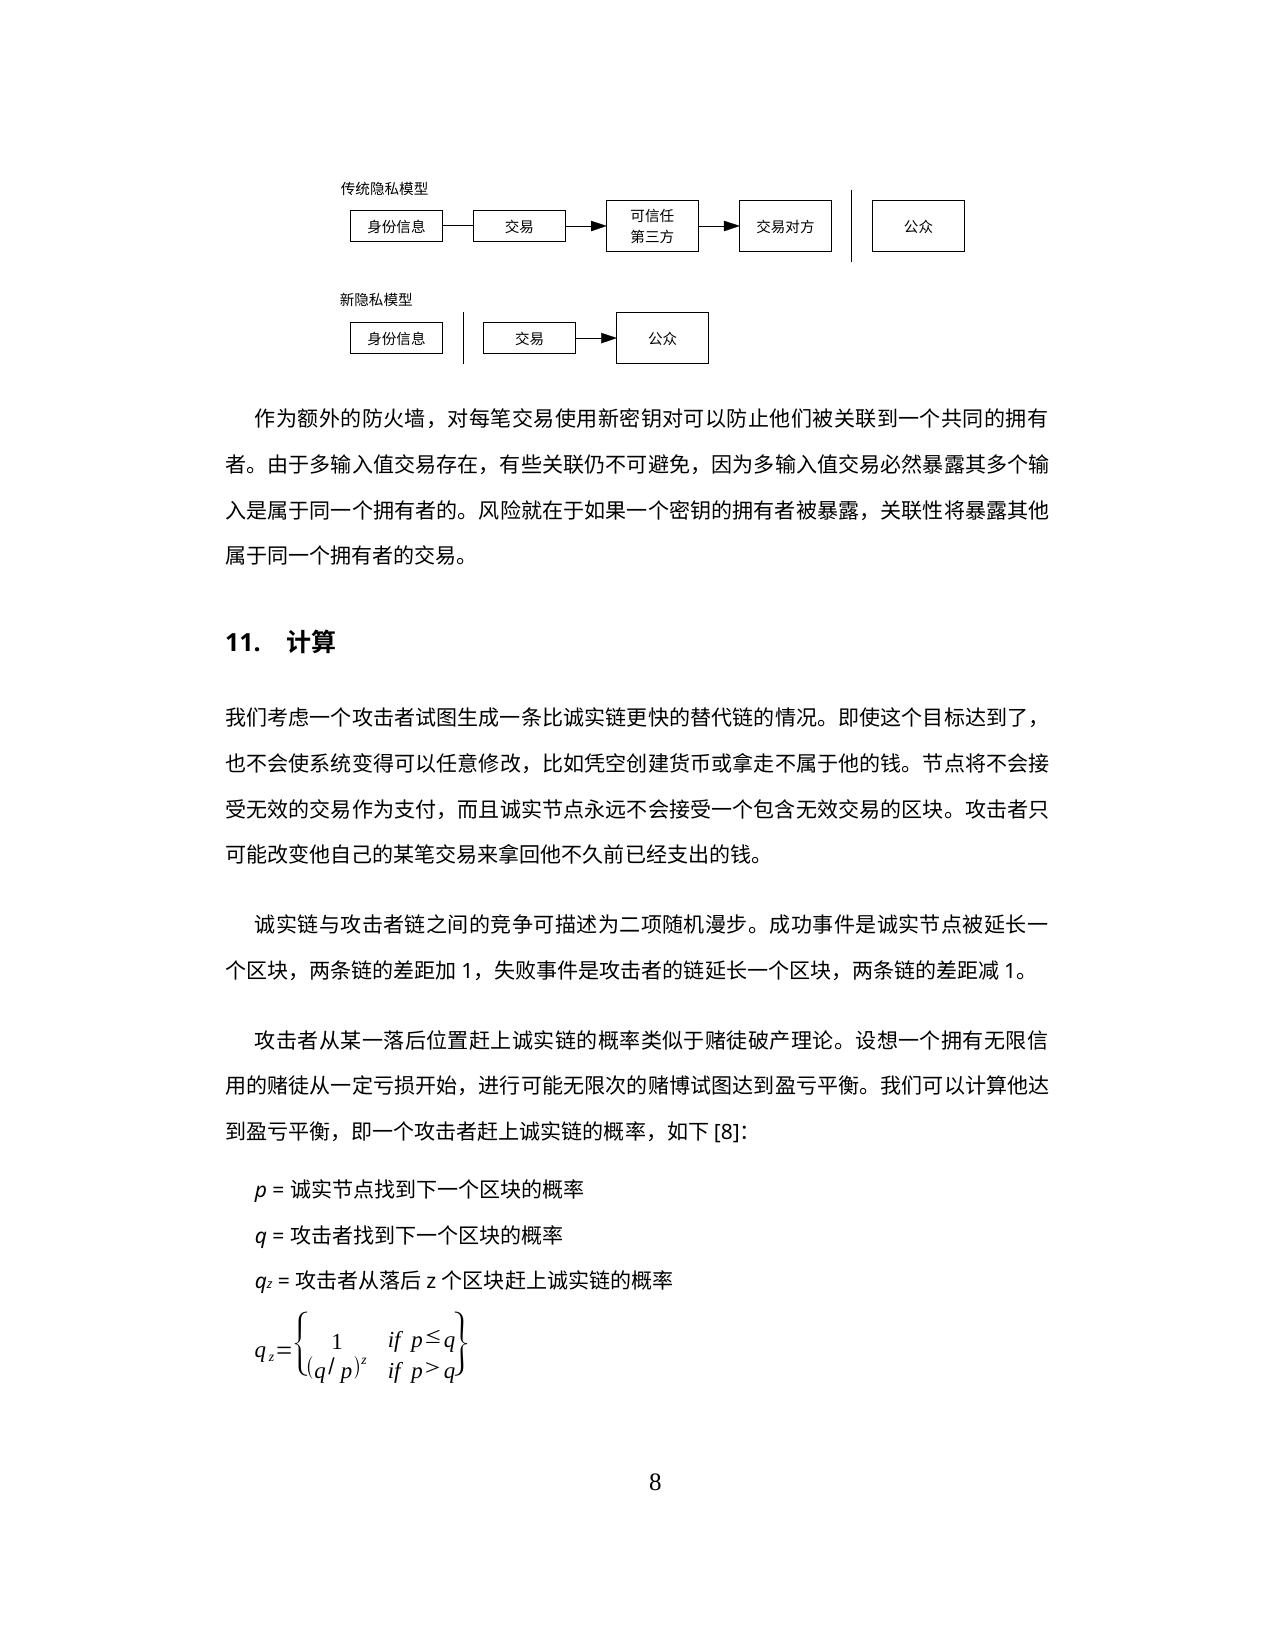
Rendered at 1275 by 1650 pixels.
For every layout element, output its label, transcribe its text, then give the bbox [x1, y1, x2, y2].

subtitle 11. 计算 [225, 622, 1050, 658]
text p = 诚实节点找到下一个区块的概率 [225, 1173, 1050, 1204]
text q = 攻击者找到下一个区块的概率 [225, 1219, 1050, 1249]
text 诚实链与攻击者链之间的竞争可描述为二项随机漫步。成功事件是诚实节点被延长一个区块，两条链的差距加 1，失败事件是攻击者的链延长一个区块，两条链的差距减 1。 [225, 908, 1050, 984]
text qz = 攻击者从落后 z 个区块赶上诚实链的概率 [225, 1264, 1050, 1295]
text 作为额外的防火墙，对每笔交易使用新密钥对可以防止他们被关联到一个共同的拥有者。由于多输入值交易存在，有些关联仍不可避免，因为多输入值交易必然暴露其多个输入是属于同一个拥有者的。风险就在于如果一个密钥的拥有者被暴露，关联性将暴露其他属于同一个拥有者的交易。 [225, 402, 1050, 570]
text 我们考虑一个攻击者试图生成一条比诚实链更快的替代链的情况。即使这个目标达到了，也不会使系统变得可以任意修改，比如凭空创建货币或拿走不属于他的钱。节点将不会接受无效的交易作为支付，而且诚实节点永远不会接受一个包含无效交易的区块。攻击者只可能改变他自己的某笔交易来拿回他不久前已经支出的钱。 [225, 701, 1050, 869]
text 攻击者从某一落后位置赶上诚实链的概率类似于赌徒破产理论。设想一个拥有无限信用的赌徒从一定亏损开始，进行可能无限次的赌博试图达到盈亏平衡。我们可以计算他达到盈亏平衡，即一个攻击者赶上诚实链的概率，如下 [8]： [225, 1024, 1050, 1146]
